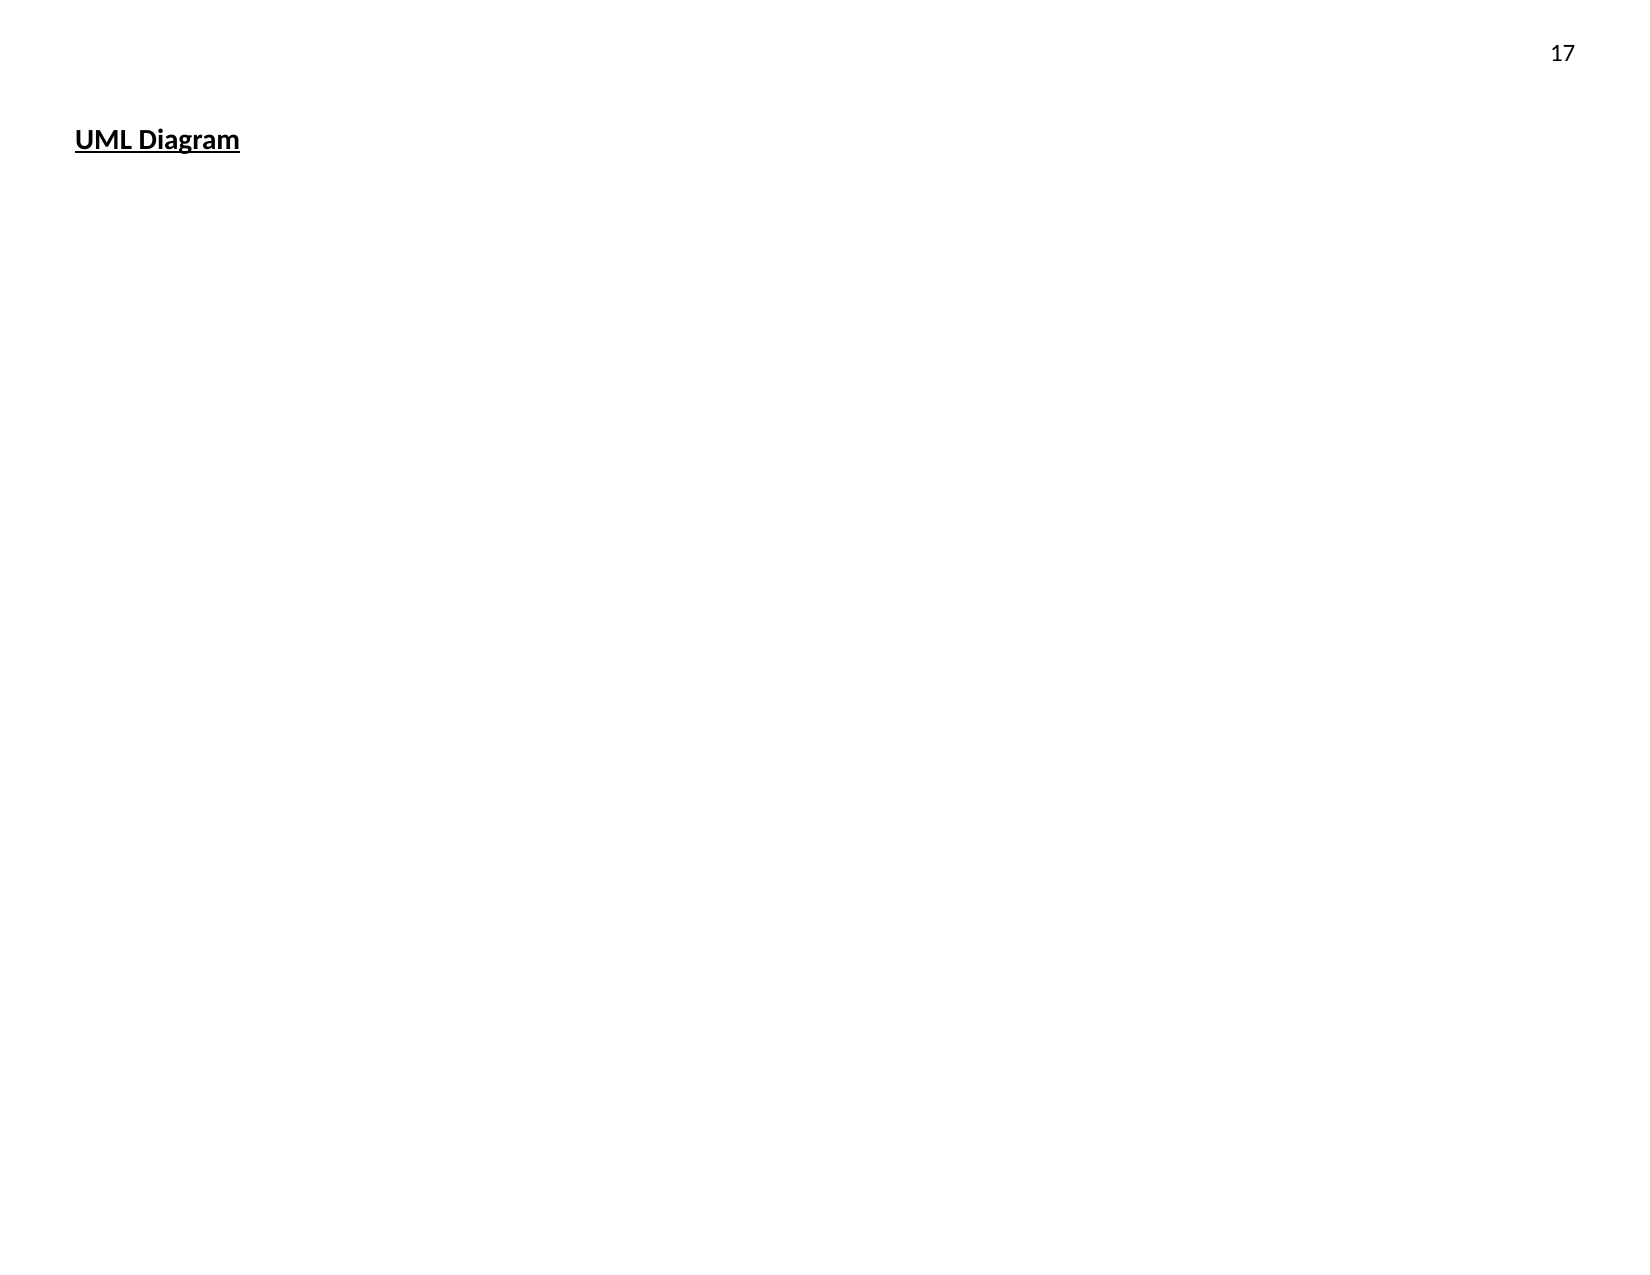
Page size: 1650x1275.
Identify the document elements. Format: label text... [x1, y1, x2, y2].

subtitle UML Diagram [75, 121, 1575, 156]
